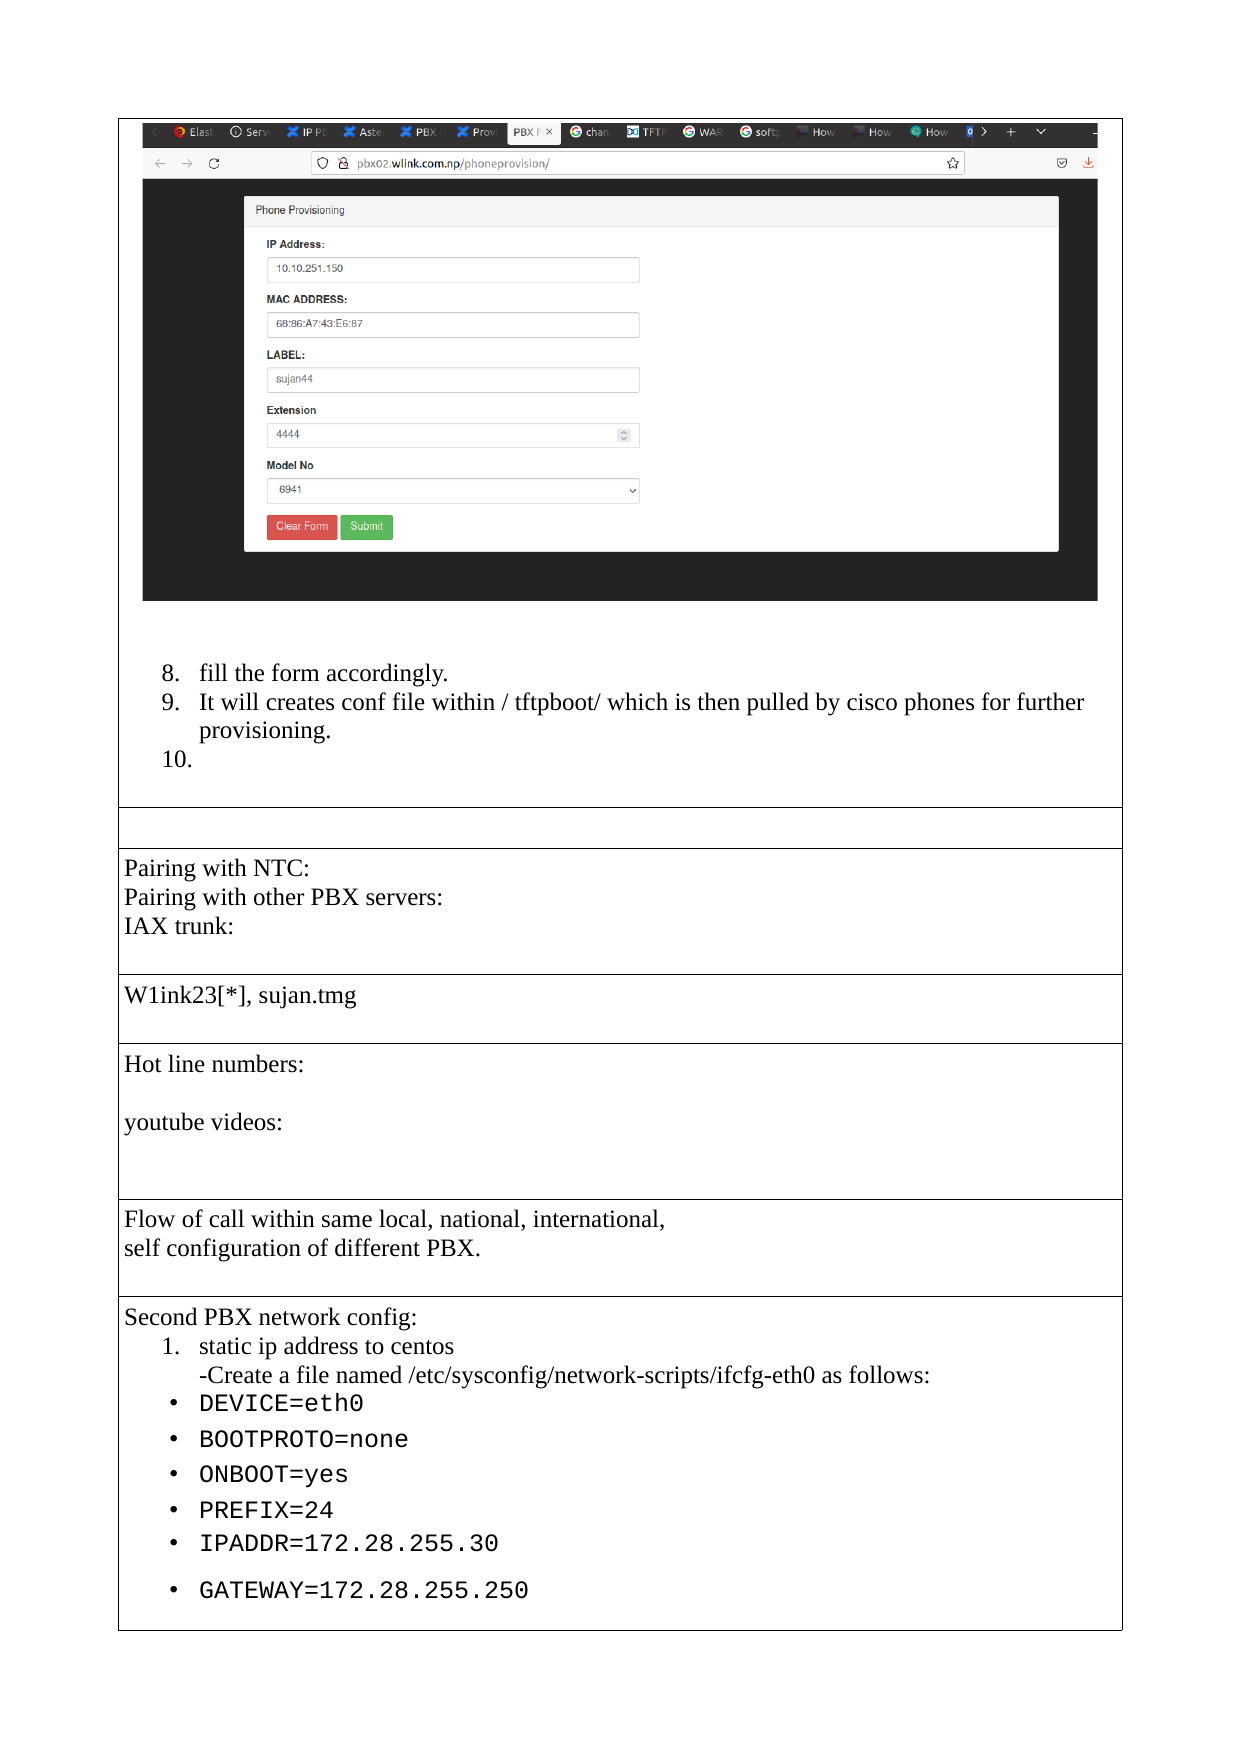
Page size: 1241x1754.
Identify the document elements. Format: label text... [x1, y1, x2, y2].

table_cell Second PBX network config: static ip address to centos -Create a file named /etc/sysconfig/network-scripts/ifcfg-eth0 as follows: DEVICE=eth0 BOOTPROTO=none ONBOOT=yes PREFIX=24 IPADDR=172.28.255.30 GATEWAY=172.28.255.250 DNS1=202.79.32.97 DNS2=8.8.8.8 systemctl restart network [119, 1297, 1122, 1630]
table_cell CISCO PHONE PROVISIONING: check IP, MAC MODEL No. of phone from settings > network info from within the phone reset CISCO phone from admin section within the phone. Make an extension for the phone in any of PBX server. Now we need conf.xml file for phone provisioning. For configuration file, cisco phone uses TFTP protocol. It automatically pulls config file from TFTP servers which are hosted alongside PBX @udp:69 TFTP servers should be pointed in cisco phones now from http://pbx02.wlink.com.np/phoneprovision/ fill the form accordingly. It will creates conf file within / tftpboot/ which is then pulled by cisco phones for further provisioning. [119, 119, 1122, 807]
table_cell [119, 808, 1122, 848]
table_cell Flow of call within same local, national, international, self configuration of different PBX. [119, 1200, 1122, 1296]
table_cell Pairing with NTC: Pairing with other PBX servers: IAX trunk: [119, 849, 1122, 974]
picture [142, 123, 1098, 601]
table_cell Hot line numbers: youtube videos: [119, 1044, 1122, 1198]
table_cell W1ink23[*], sujan.tmg [119, 975, 1122, 1043]
